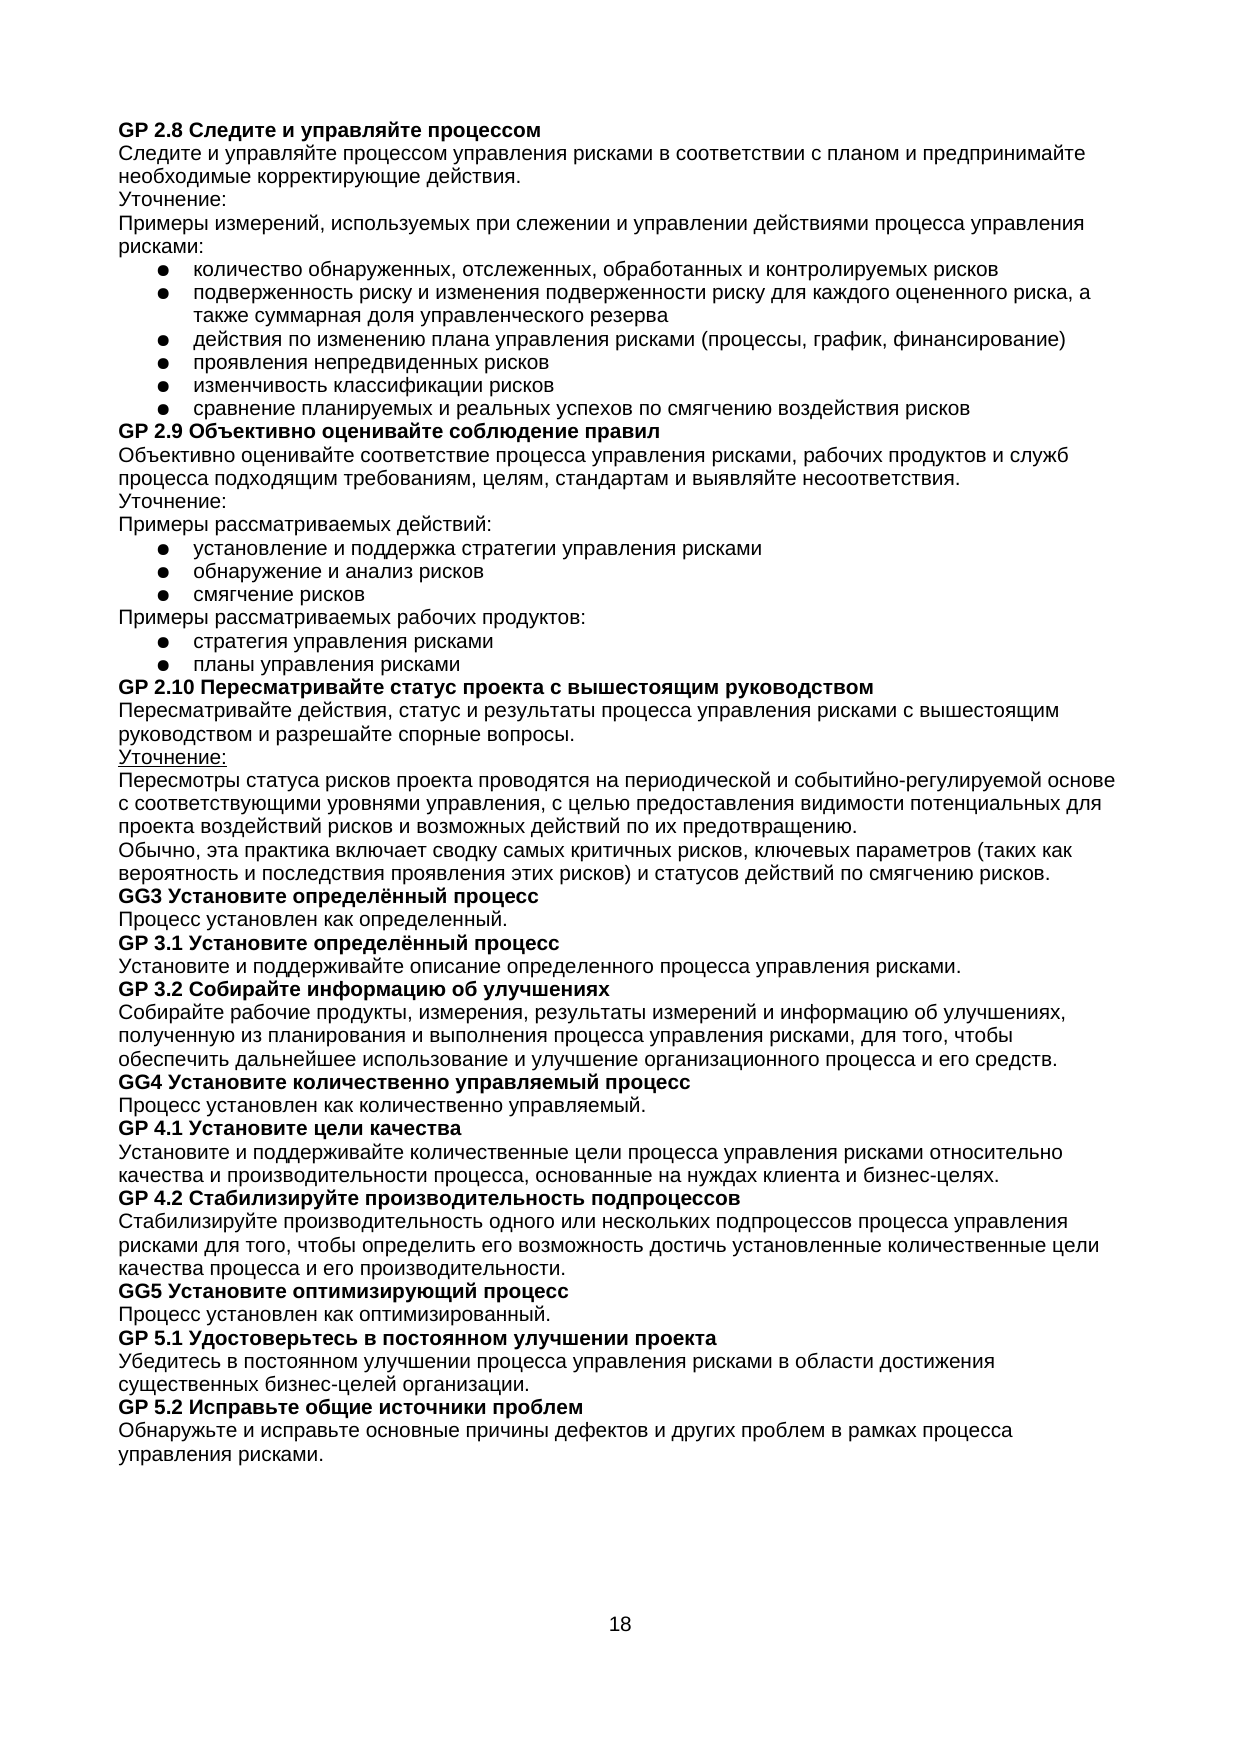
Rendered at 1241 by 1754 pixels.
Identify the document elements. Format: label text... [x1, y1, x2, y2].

text Обнаружьте и исправьте основные причины дефектов и других проблем в рамках процесса управления рисками. [118, 1419, 1122, 1465]
text Примеры измерений, используемых при слежении и управлении действиями процесса управления рисками: [118, 211, 1122, 257]
text Собирайте рабочие продукты, измерения, результаты измерений и информацию об улучшениях, полученную из планирования и выполнения процесса управления рисками, для того, чтобы обеспечить дальнейшее использование и улучшение организационного процесса и его средств. [118, 1001, 1122, 1071]
list действия по изменению плана управления рисками (процессы, график, финансирование) [156, 327, 1122, 350]
list изменчивость классификации рисков [156, 374, 1122, 397]
text Процесс установлен как оптимизированный. [118, 1303, 1122, 1326]
list планы управления рисками [156, 652, 1122, 676]
text GP 5.1 Удостоверьтесь в постоянном улучшении проекта [118, 1326, 1122, 1349]
text Пересматривайте действия, статус и результаты процесса управления рисками с вышестоящим руководством и разрешайте спорные вопросы. [118, 699, 1122, 745]
text Убедитесь в постоянном улучшении процесса управления рисками в области достижения существенных бизнес-целей организации. [118, 1349, 1122, 1396]
text Примеры рассматриваемых рабочих продуктов: [118, 606, 1122, 629]
text GP 3.1 Установите определённый процесс [118, 931, 1122, 954]
list подверженность риску и изменения подверженности риску для каждого оцененного риска, а также суммарная доля управленческого резерва [156, 281, 1122, 327]
text Установите и поддерживайте количественные цели процесса управления рисками относительно качества и производительности процесса, основанные на нуждах клиента и бизнес-целях. [118, 1140, 1122, 1187]
list стратегия управления рисками [156, 629, 1122, 652]
text GP 3.2 Собирайте информацию об улучшениях [118, 978, 1122, 1001]
text GP 4.1 Установите цели качества [118, 1117, 1122, 1140]
text Уточнение: [118, 188, 1122, 211]
text GP 4.2 Стабилизируйте производительность подпроцессов [118, 1187, 1122, 1210]
list обнаружение и анализ рисков [156, 559, 1122, 583]
text Следите и управляйте процессом управления рисками в соответствии с планом и предпринимайте необходимые корректирующие действия. [118, 141, 1122, 188]
text Процесс установлен как количественно управляемый. [118, 1094, 1122, 1117]
list количество обнаруженных, отслеженных, обработанных и контролируемых рисков [156, 257, 1122, 281]
text GG4 Установите количественно управляемый процесс [118, 1071, 1122, 1094]
list сравнение планируемых и реальных успехов по смягчению воздействия рисков [156, 397, 1122, 420]
text GG5 Установите оптимизирующий процесс [118, 1279, 1122, 1303]
text Примеры рассматриваемых действий: [118, 513, 1122, 536]
text GP 2.10 Пересматривайте статус проекта с вышестоящим руководством [118, 676, 1122, 699]
text Процесс установлен как определенный. [118, 908, 1122, 931]
text Пересмотры статуса рисков проекта проводятся на периодической и событийно-регулируемой основе с соответствующими уровнями управления, с целью предоставления видимости потенциальных для проекта воздействий рисков и возможных действий по их предотвращению. [118, 768, 1122, 838]
text GP 5.2 Исправьте общие источники проблем [118, 1396, 1122, 1419]
list установление и поддержка стратегии управления рисками [156, 536, 1122, 559]
text Уточнение: [118, 490, 1122, 513]
list проявления непредвиденных рисков [156, 350, 1122, 374]
text Установите и поддерживайте описание определенного процесса управления рисками. [118, 954, 1122, 978]
text GP 2.8 Следите и управляйте процессом [118, 118, 1122, 141]
text Объективно оценивайте соответствие процесса управления рисками, рабочих продуктов и служб процесса подходящим требованиям, целям, стандартам и выявляйте несоответствия. [118, 443, 1122, 490]
list смягчение рисков [156, 583, 1122, 606]
text Стабилизируйте производительность одного или нескольких подпроцессов процесса управления рисками для того, чтобы определить его возможность достичь установленные количественные цели качества процесса и его производительности. [118, 1210, 1122, 1279]
text Обычно, эта практика включает сводку самых критичных рисков, ключевых параметров (таких как вероятность и последствия проявления этих рисков) и статусов действий по смягчению рисков. [118, 838, 1122, 885]
text GG3 Установите определённый процесс [118, 885, 1122, 908]
text GP 2.9 Объективно оценивайте соблюдение правил [118, 420, 1122, 443]
text Уточнение: [118, 745, 1122, 768]
